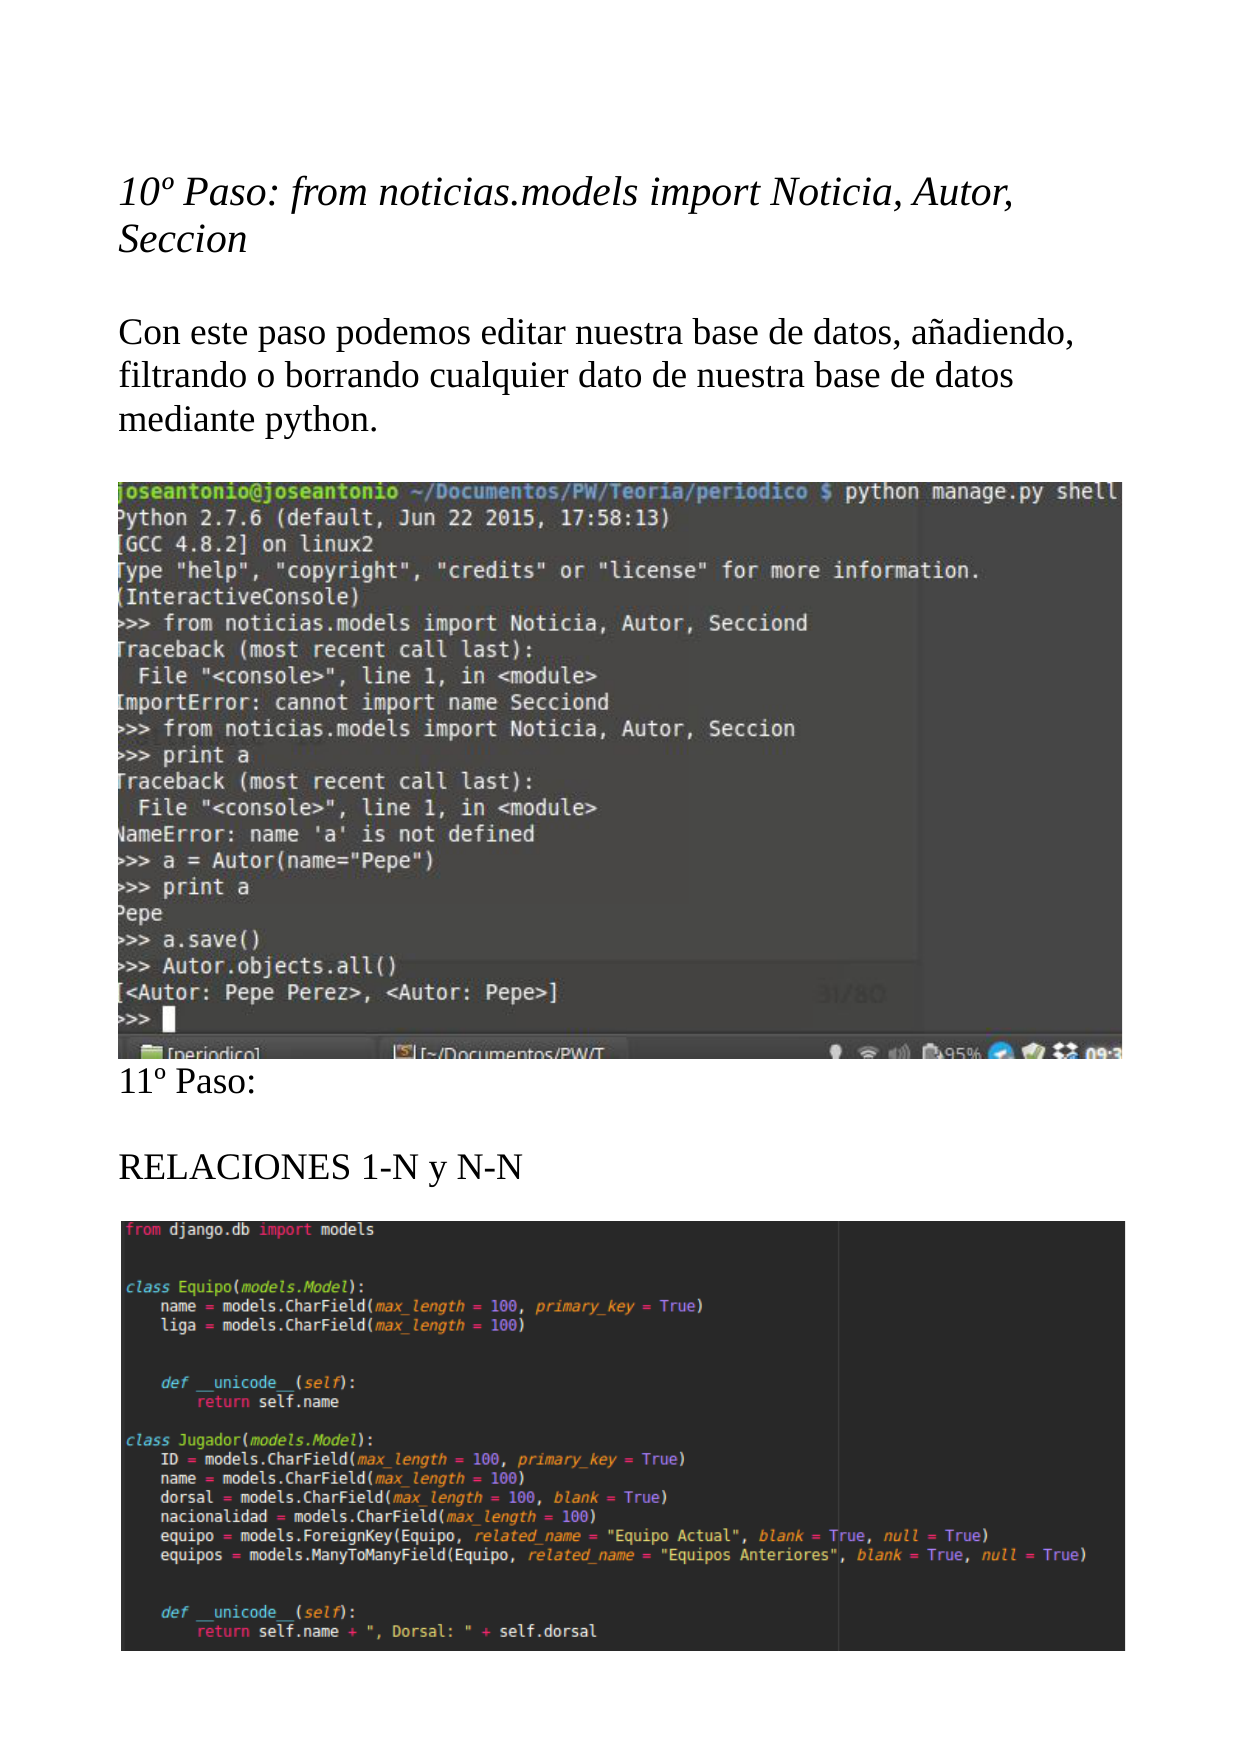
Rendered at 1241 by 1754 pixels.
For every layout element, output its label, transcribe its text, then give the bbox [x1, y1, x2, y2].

text Con este paso podemos editar nuestra base de datos, añadiendo, filtrando o borrando cualquier dato de nuestra base de datos mediante python. [118, 310, 1122, 439]
text RELACIONES 1-N y N-N [118, 1145, 1122, 1188]
text 11º Paso: [118, 1059, 1122, 1102]
picture [118, 482, 1123, 1059]
text 10º Paso: from noticias.models import Noticia, Autor, Seccion [118, 166, 1122, 262]
picture [121, 1221, 1125, 1651]
